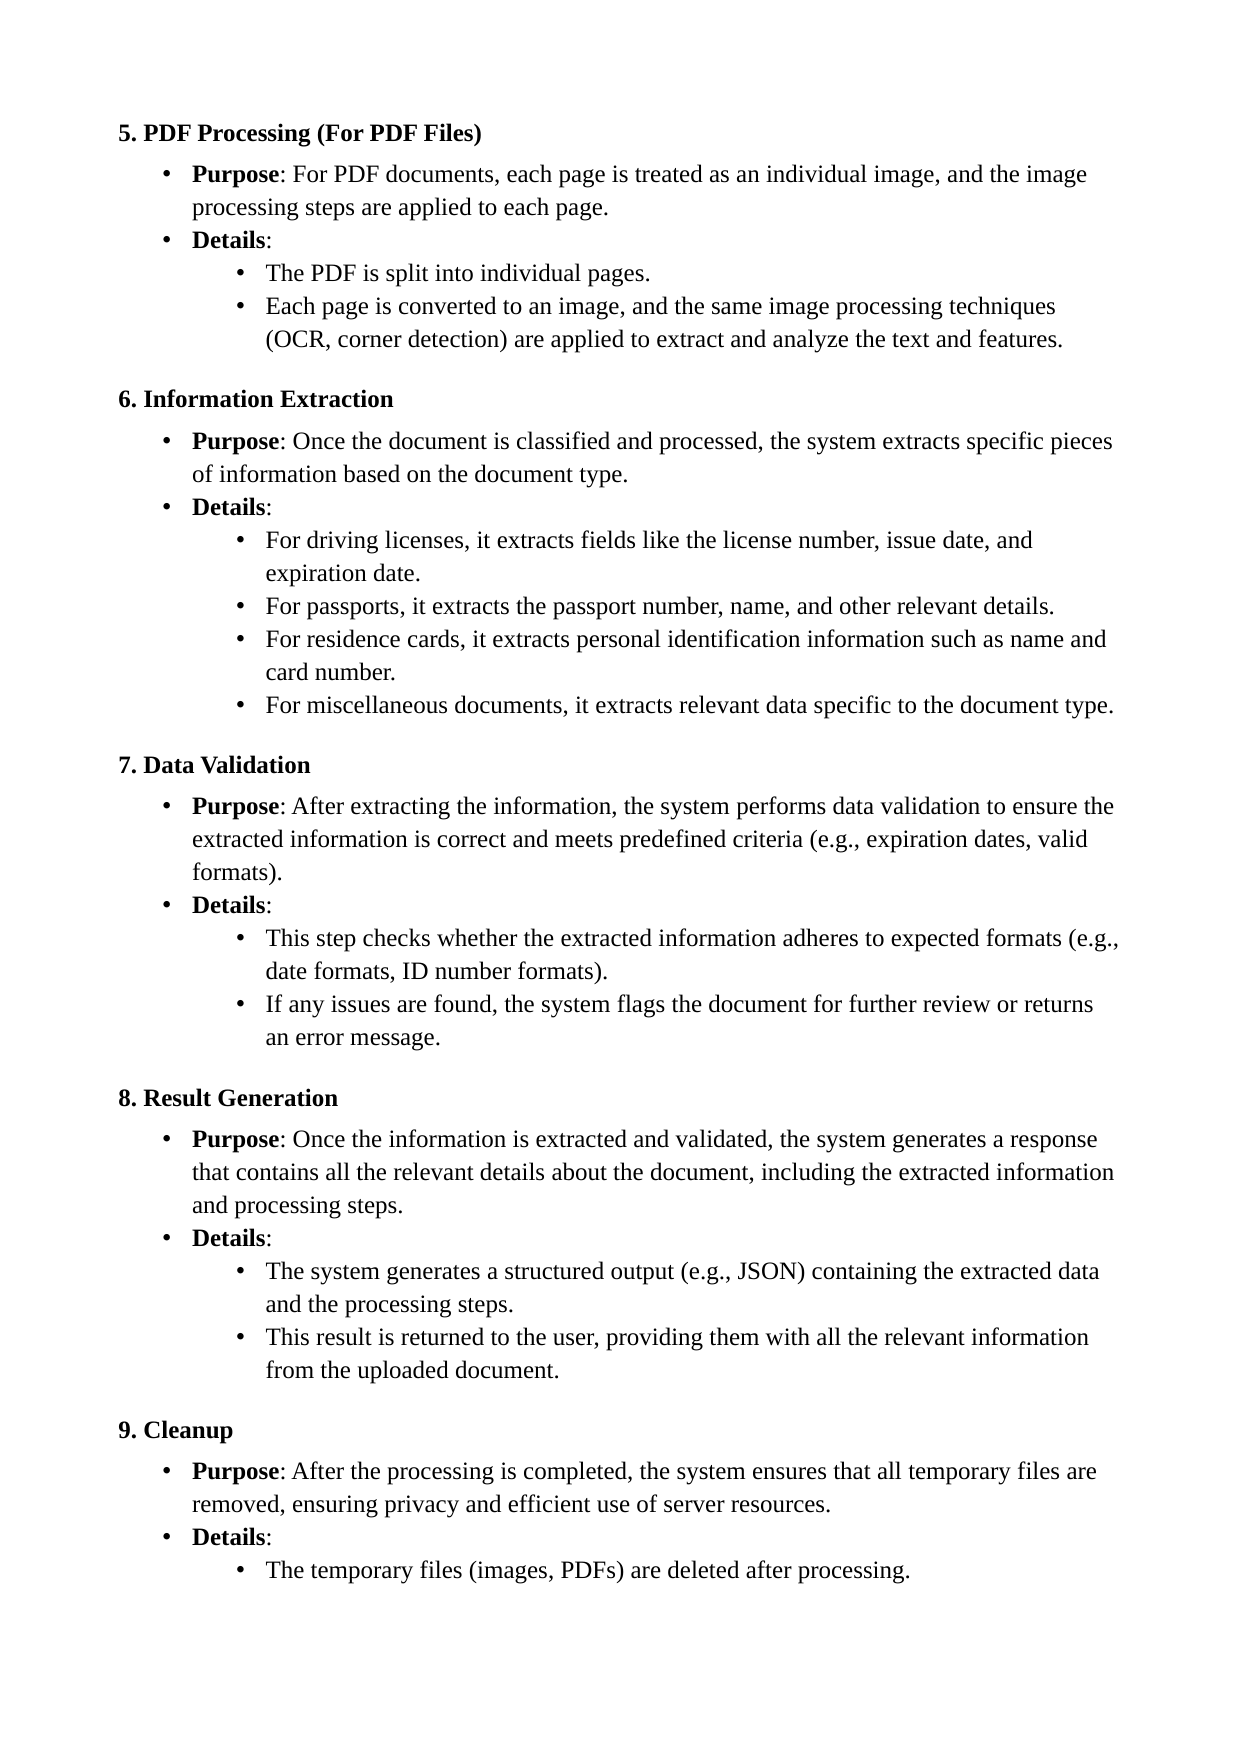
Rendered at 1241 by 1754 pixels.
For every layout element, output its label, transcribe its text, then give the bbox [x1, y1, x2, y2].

list Purpose: After the processing is completed, the system ensures that all temporary files are removed, ensuring privacy and efficient use of server resources. [162, 1456, 1122, 1518]
list Purpose: Once the information is extracted and validated, the system generates a response that contains all the relevant details about the document, including the extracted information and processing steps. [162, 1124, 1122, 1219]
subtitle 5. PDF Processing (For PDF Files) [118, 118, 1122, 147]
list For miscellaneous documents, it extracts relevant data specific to the document type. [236, 690, 1122, 719]
list This step checks whether the extracted information adheres to expected formats (e.g., date formats, ID number formats). [236, 923, 1122, 985]
list Purpose: After extracting the information, the system performs data validation to ensure the extracted information is correct and meets predefined criteria (e.g., expiration dates, valid formats). [162, 791, 1122, 886]
list Details: [162, 1223, 1122, 1252]
list For driving licenses, it extracts fields like the license number, issue date, and expiration date. [236, 525, 1122, 587]
list This result is returned to the user, providing them with all the relevant information from the uploaded document. [236, 1322, 1122, 1384]
list Purpose: Once the document is classified and processed, the system extracts specific pieces of information based on the document type. [162, 426, 1122, 488]
list For passports, it extracts the passport number, name, and other relevant details. [236, 591, 1122, 620]
list Each page is converted to an image, and the same image processing techniques (OCR, corner detection) are applied to extract and analyze the text and features. [236, 291, 1122, 353]
list Details: [162, 492, 1122, 521]
subtitle 9. Cleanup [118, 1415, 1122, 1444]
list Details: [162, 1522, 1122, 1551]
list If any issues are found, the system flags the document for further review or returns an error message. [236, 989, 1122, 1051]
list The temporary files (images, PDFs) are deleted after processing. [236, 1555, 1122, 1584]
subtitle 7. Data Validation [118, 750, 1122, 779]
list For residence cards, it extracts personal identification information such as name and card number. [236, 624, 1122, 686]
list Details: [162, 890, 1122, 919]
subtitle 8. Result Generation [118, 1083, 1122, 1111]
list Purpose: For PDF documents, each page is treated as an individual image, and the image processing steps are applied to each page. [162, 159, 1122, 221]
list Details: [162, 225, 1122, 254]
list The PDF is split into individual pages. [236, 258, 1122, 287]
subtitle 6. Information Extraction [118, 384, 1122, 413]
list The system generates a structured output (e.g., JSON) containing the extracted data and the processing steps. [236, 1256, 1122, 1318]
